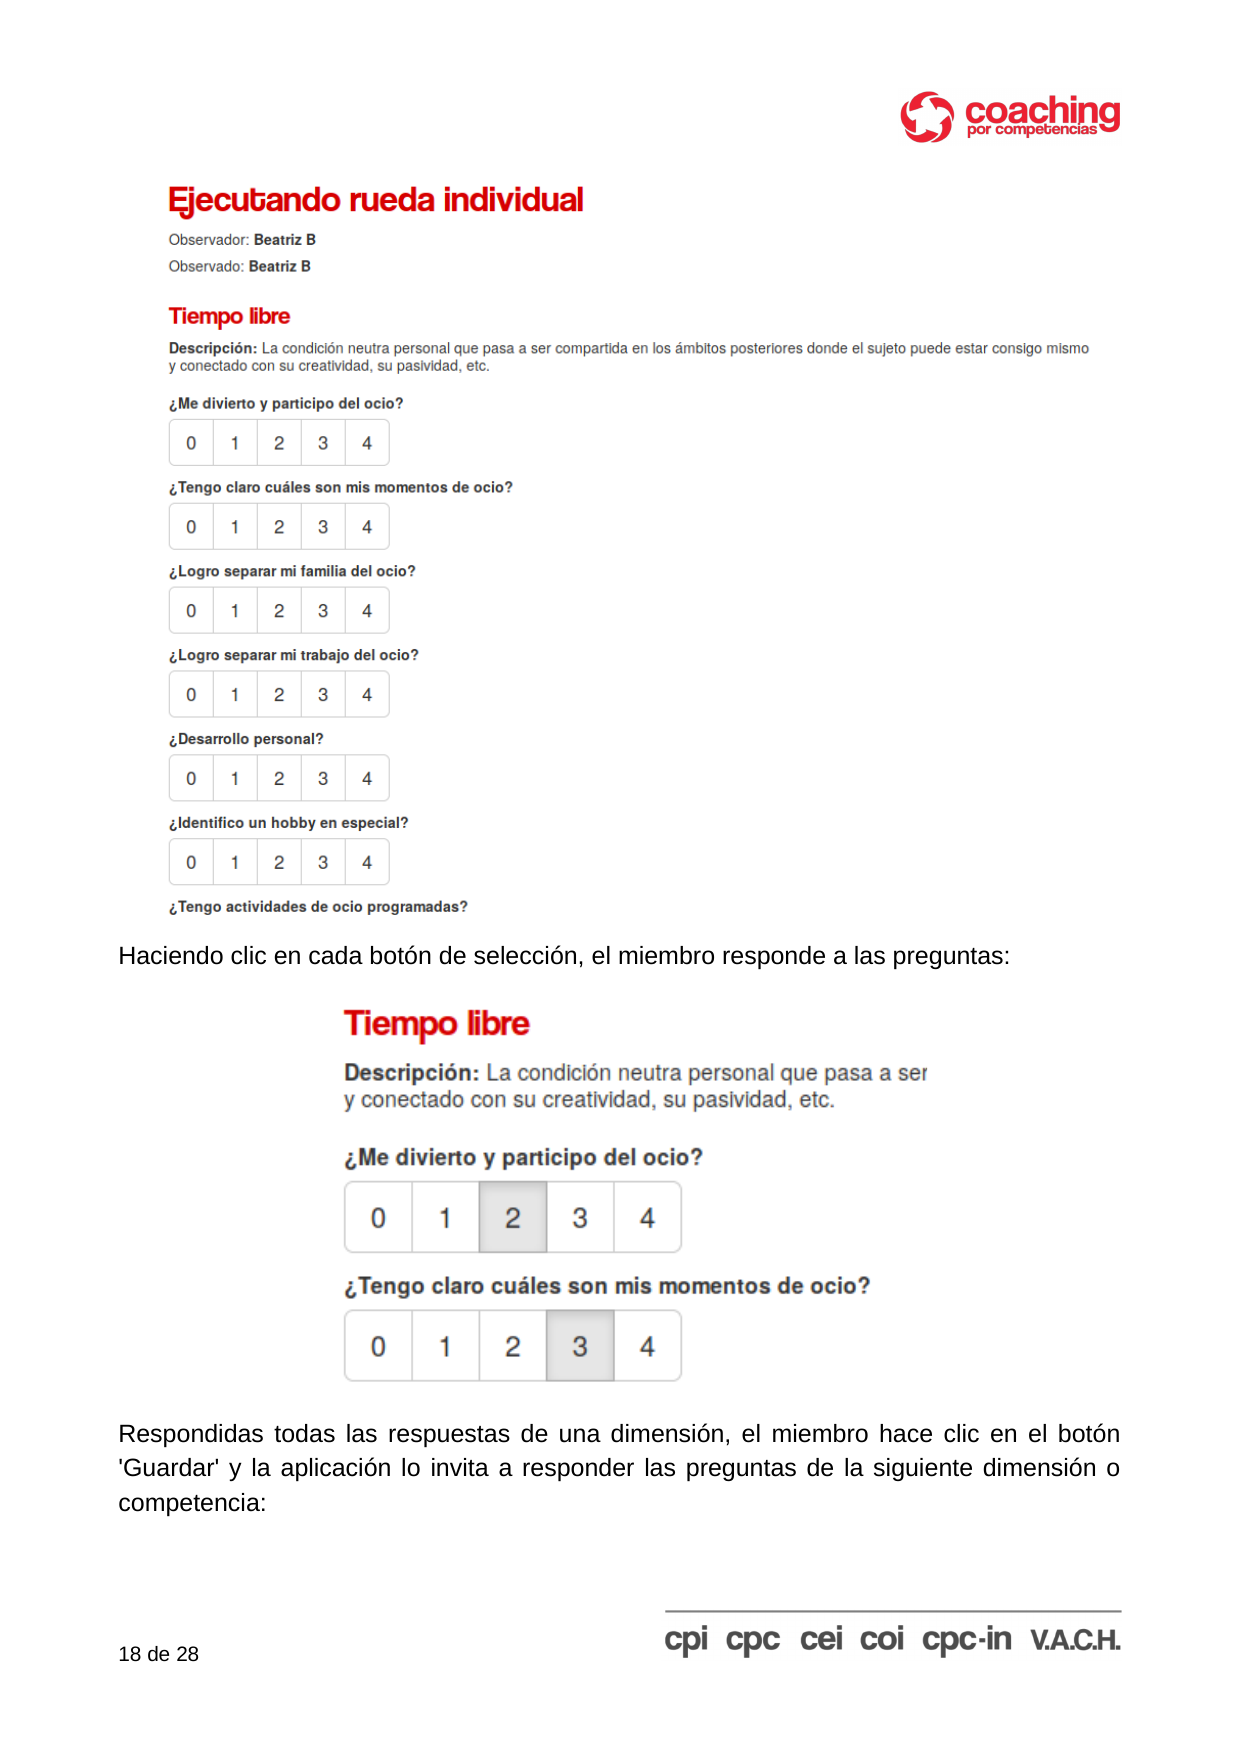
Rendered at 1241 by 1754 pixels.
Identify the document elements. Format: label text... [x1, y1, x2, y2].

picture [133, 157, 1108, 918]
text Respondidas todas las respuestas de una dimensión, el miembro hace clic en el botón 'Guardar' y la aplicación lo invita a responder las preguntas de la siguiente dimensión o competencia: [118, 1418, 1122, 1516]
text Haciendo clic en cada botón de selección, el miembro responde a las preguntas: [118, 941, 1122, 970]
picture [661, 1609, 1123, 1661]
picture [313, 993, 928, 1396]
picture [897, 88, 1123, 146]
